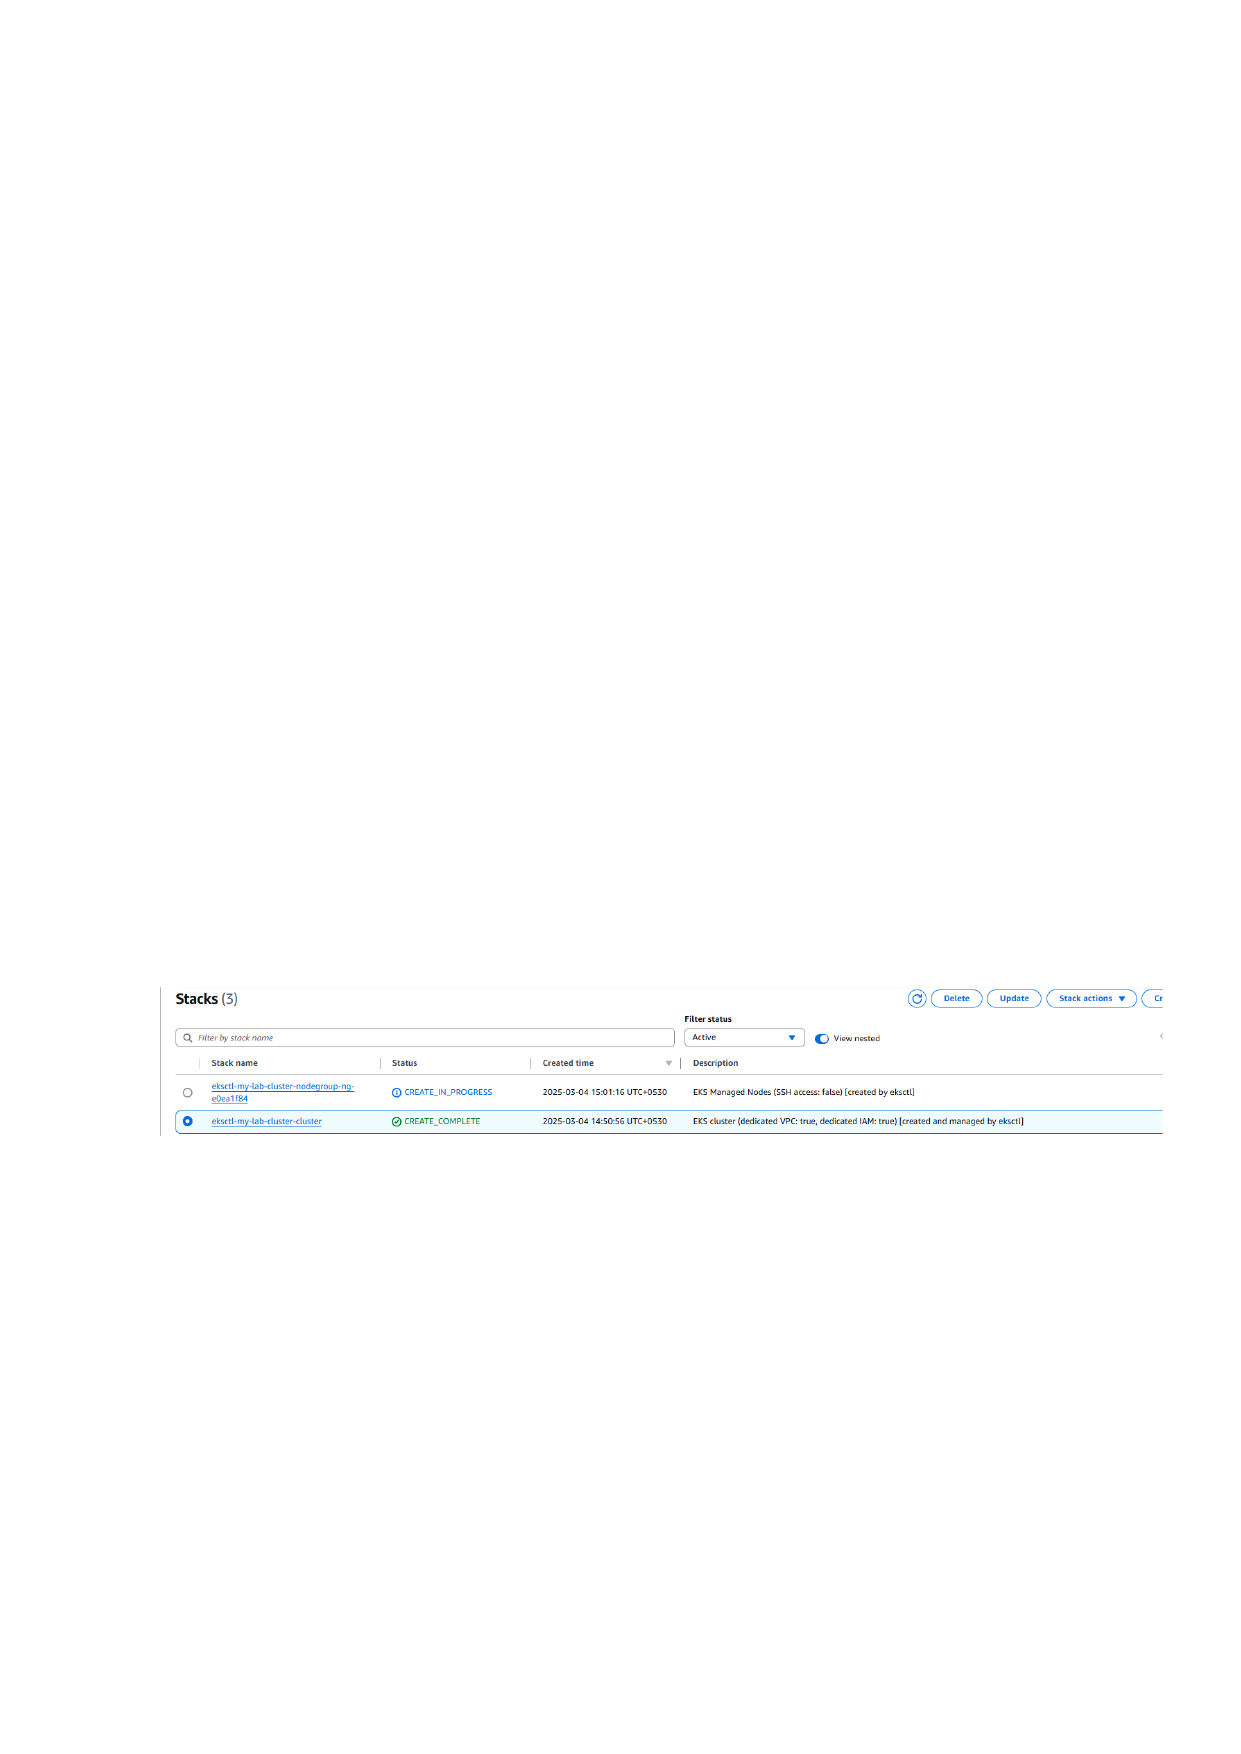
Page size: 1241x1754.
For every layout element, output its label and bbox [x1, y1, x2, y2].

picture [158, 987, 1163, 1136]
